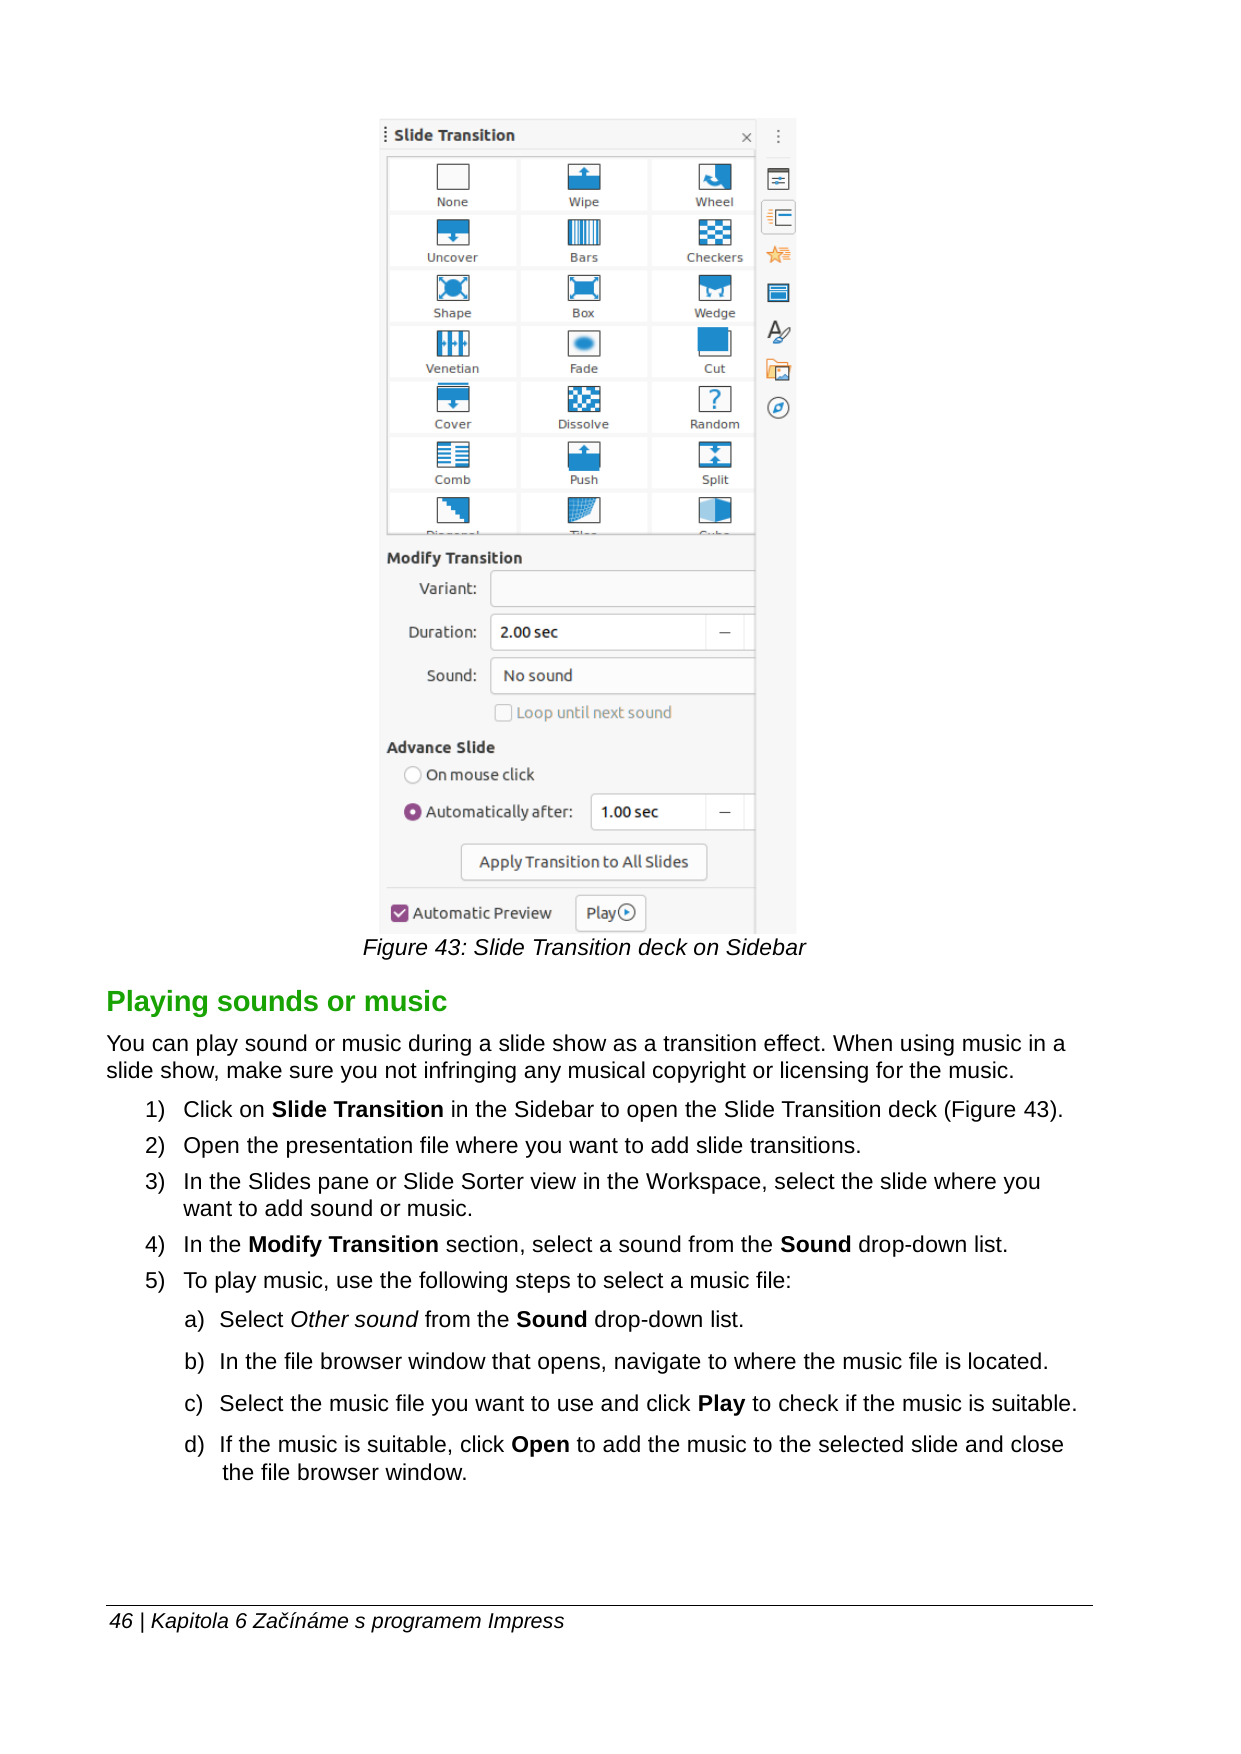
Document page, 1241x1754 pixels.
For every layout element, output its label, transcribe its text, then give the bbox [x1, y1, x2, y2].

text Figure 43: Slide Transition deck on Sidebar [363, 118, 836, 960]
list Select Other sound from the Sound drop-down list. [181, 1303, 1093, 1336]
list In the file browser window that opens, navigate to where the music file is located. [181, 1344, 1093, 1377]
list Open the presentation file where you want to add slide transitions. [165, 1132, 1093, 1159]
text You can play sound or music during a slide show as a transition effect. When using music in a slide show, make sure you not infringing any musical copyright or licensing for the music. [106, 1029, 1093, 1083]
list Click on Slide Transition in the Sidebar to open the Slide Transition deck (Figure 43). [165, 1096, 1093, 1123]
list In the Slides pane or Slide Sorter view in the Workspace, select the slide where you want to add sound or music. [165, 1168, 1093, 1222]
subtitle Playing sounds or music [106, 984, 1093, 1017]
list If the music is suitable, click Open to add the music to the selected slide and close the file browser window. [181, 1428, 1093, 1488]
list To play music, use the following steps to select a music file: [165, 1267, 1093, 1294]
picture [379, 118, 797, 934]
list Select the music file you want to use and click Play to check if the music is suitable. [181, 1386, 1093, 1419]
list In the Modify Transition section, select a sound from the Sound drop-down list. [165, 1231, 1093, 1258]
